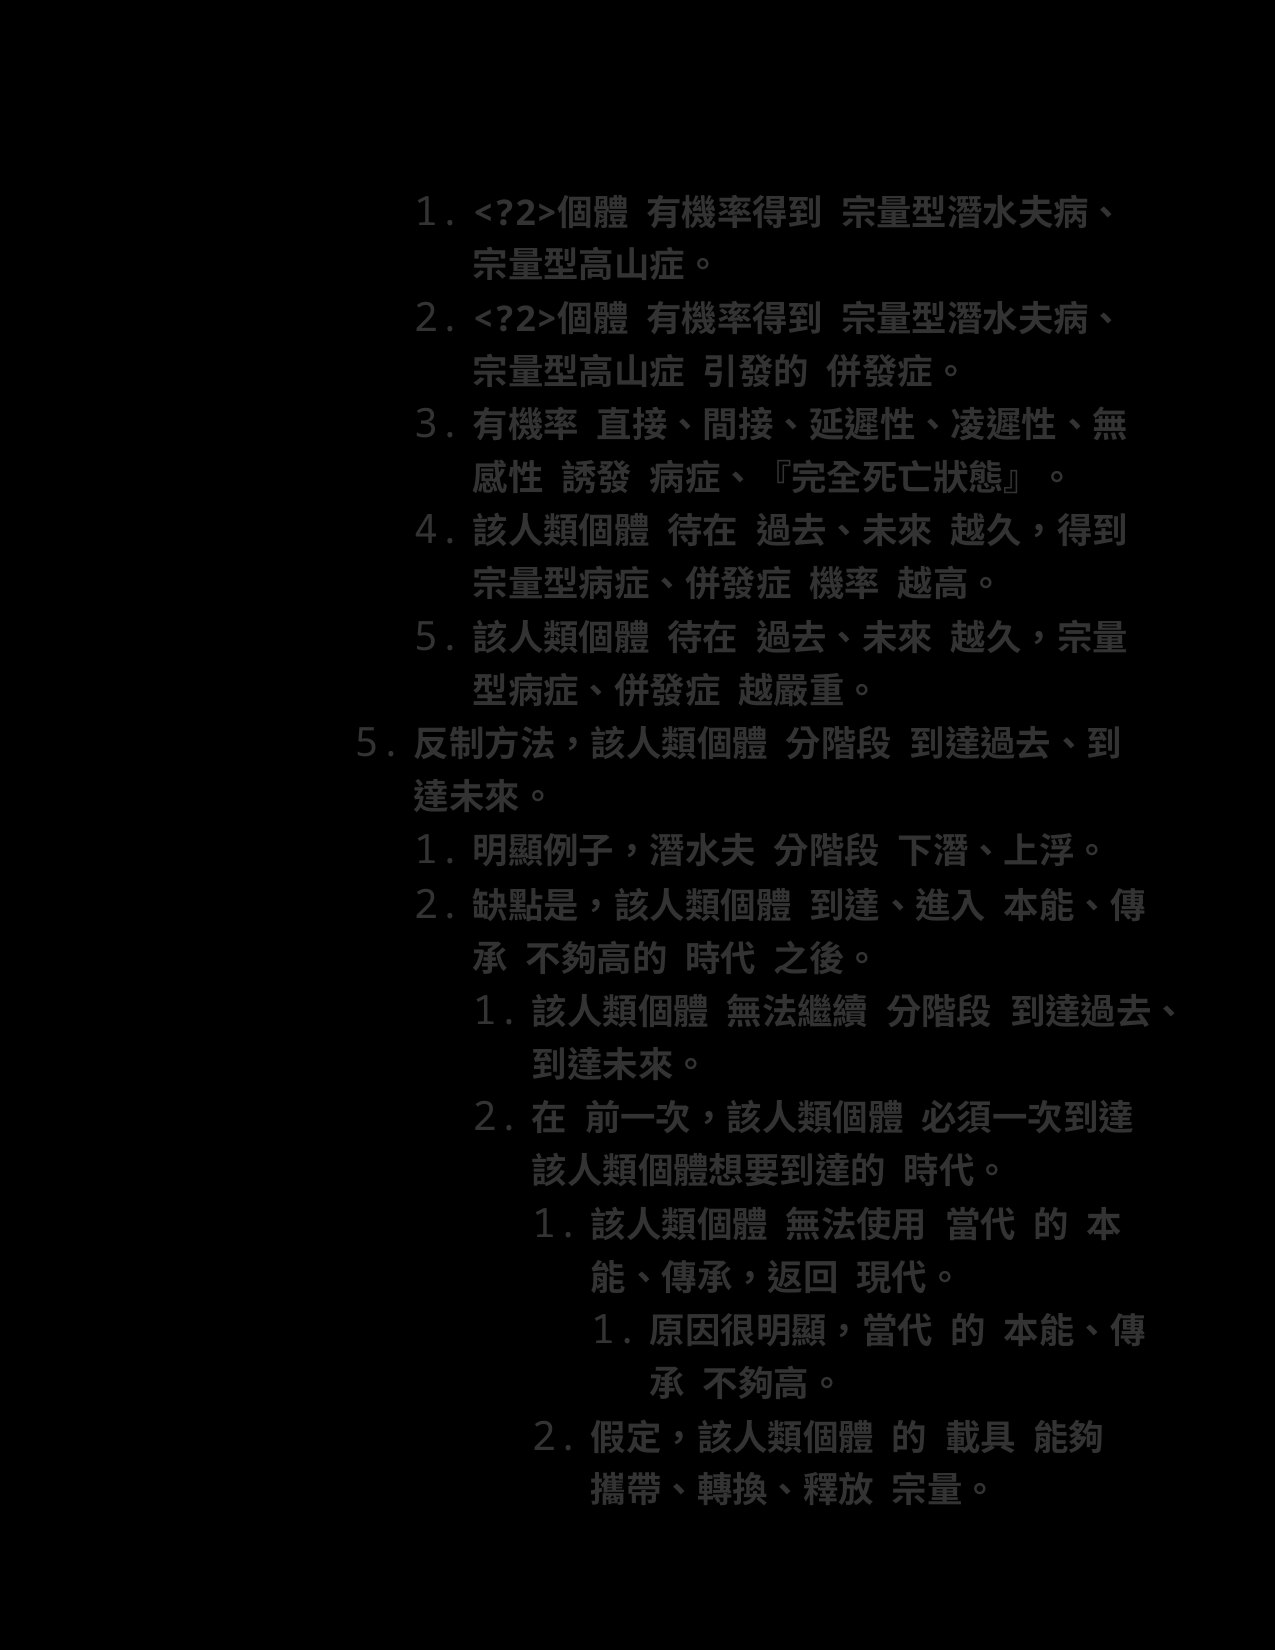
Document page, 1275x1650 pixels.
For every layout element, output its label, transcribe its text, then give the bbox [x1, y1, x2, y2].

list 明顯例子，潛水夫 分階段 下潛、上浮。 [413, 820, 1157, 875]
list 有機率 直接、間接、延遲性、凌遲性、無感性 誘發 病症、『完全死亡狀態』。 [413, 394, 1157, 501]
list 在 前一次，該人類個體 必須一次到達 該人類個體想要到達的 時代。 [472, 1088, 1157, 1194]
list 反制方法，該人類個體 分階段 到達過去、到達未來。 [354, 713, 1157, 820]
list <?2>個體 有機率得到 宗量型潛水夫病、宗量型高山症。 [413, 182, 1157, 288]
list 原因很明顯，當代 的 本能、傳承 不夠高。 [591, 1300, 1157, 1407]
list 缺點是，該人類個體 到達、進入 本能、傳承 不夠高的 時代 之後。 [413, 875, 1157, 981]
list 該人類個體 待在 過去、未來 越久，得到 宗量型病症、併發症 機率 越高。 [413, 501, 1157, 607]
list 該人類個體 待在 過去、未來 越久，宗量型病症、併發症 越嚴重。 [413, 607, 1157, 713]
list 該人類個體 無法使用 當代 的 本能、傳承，返回 現代。 [532, 1194, 1157, 1300]
list 該人類個體 無法繼續 分階段 到達過去、到達未來。 [472, 981, 1157, 1088]
list <?2>個體 有機率得到 宗量型潛水夫病、宗量型高山症 引發的 併發症。 [413, 288, 1157, 394]
list 假定，該人類個體 的 載具 能夠 攜帶、轉換、釋放 宗量。 [532, 1407, 1157, 1513]
